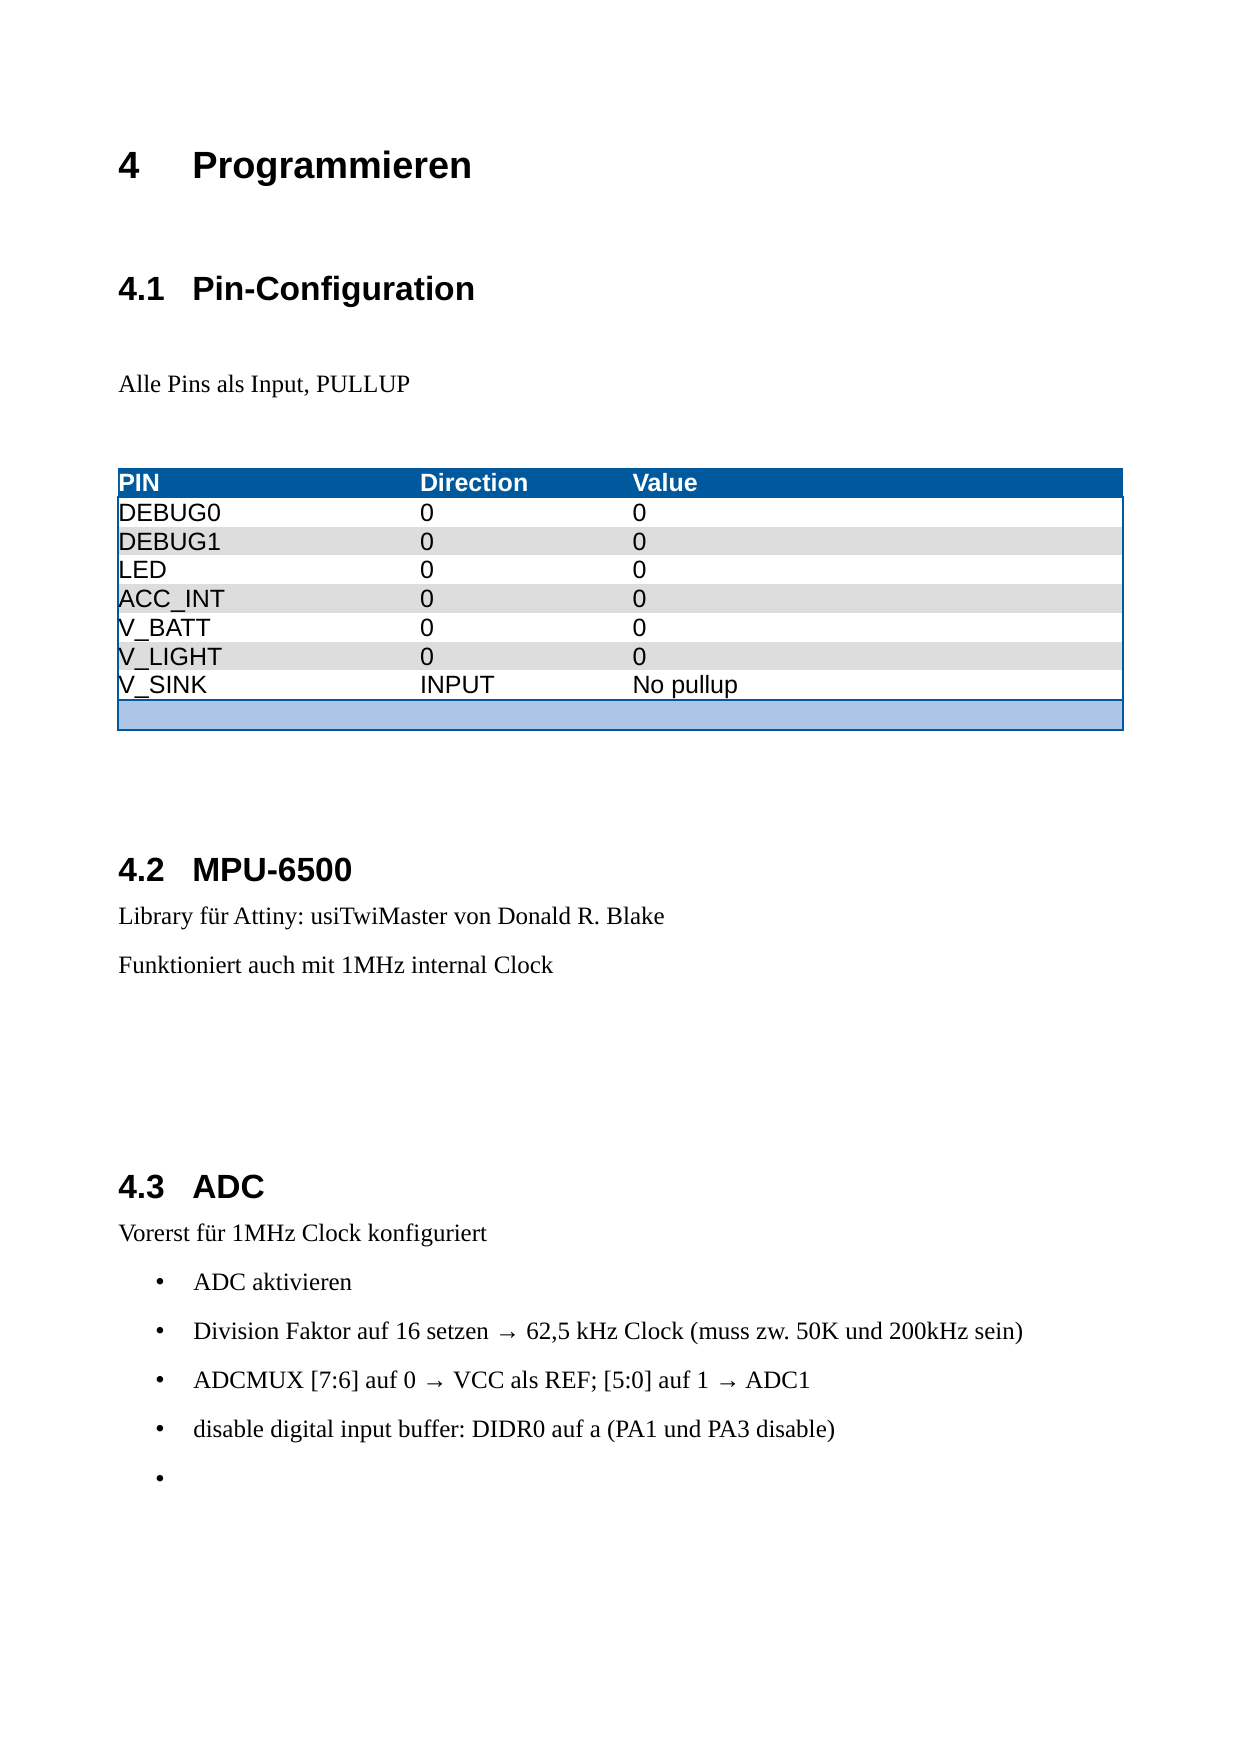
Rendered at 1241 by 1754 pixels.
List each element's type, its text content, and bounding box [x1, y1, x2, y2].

table_cell ACC_INT [119, 584, 420, 613]
table_cell 0 [632, 555, 1122, 584]
table_cell 0 [420, 584, 632, 613]
table_cell 0 [420, 613, 632, 642]
table_cell LED [119, 555, 420, 584]
subtitle ADC [118, 1167, 1122, 1206]
table_cell 0 [420, 555, 632, 584]
subtitle Pin-Configuration [118, 269, 1122, 308]
table_header Value [632, 468, 1123, 496]
table_cell V_BATT [119, 613, 420, 642]
table_cell [632, 701, 1122, 729]
table_cell 0 [420, 642, 632, 670]
table_cell 0 [632, 642, 1122, 670]
table_cell [420, 701, 632, 729]
subtitle MPU-6500 [118, 850, 1122, 888]
text Vorerst für 1MHz Clock konfiguriert [118, 1218, 1122, 1247]
text Alle Pins als Input, PULLUP [118, 369, 1122, 398]
table_cell 0 [632, 584, 1122, 613]
table_cell No pullup [632, 670, 1122, 699]
table_cell 0 [632, 613, 1122, 642]
list ADCMUX [7:6] auf 0 → VCC als REF; [5:0] auf 1 → ADC1 [156, 1366, 1122, 1394]
table_cell INPUT [420, 670, 632, 699]
subtitle Programmieren [118, 143, 1122, 187]
table_cell DEBUG1 [119, 527, 420, 555]
table_header PIN [118, 468, 420, 496]
table_cell V_SINK [119, 670, 420, 699]
table_cell [119, 701, 420, 729]
list disable digital input buffer: DIDR0 auf a (PA1 und PA3 disable) [156, 1414, 1122, 1443]
text Library für Attiny: usiTwiMaster von Donald R. Blake [118, 901, 1122, 930]
list ADC aktivieren [156, 1267, 1122, 1296]
table_cell V_LIGHT [119, 642, 420, 670]
table_cell 0 [420, 498, 632, 527]
list Division Faktor auf 16 setzen → 62,5 kHz Clock (muss zw. 50K und 200kHz sein) [156, 1316, 1122, 1345]
table_cell 0 [420, 527, 632, 555]
table_header Direction [420, 468, 632, 496]
text Funktioniert auch mit 1MHz internal Clock [118, 950, 1122, 979]
table_cell DEBUG0 [119, 498, 420, 527]
table_cell 0 [632, 498, 1122, 527]
table_cell 0 [632, 527, 1122, 555]
